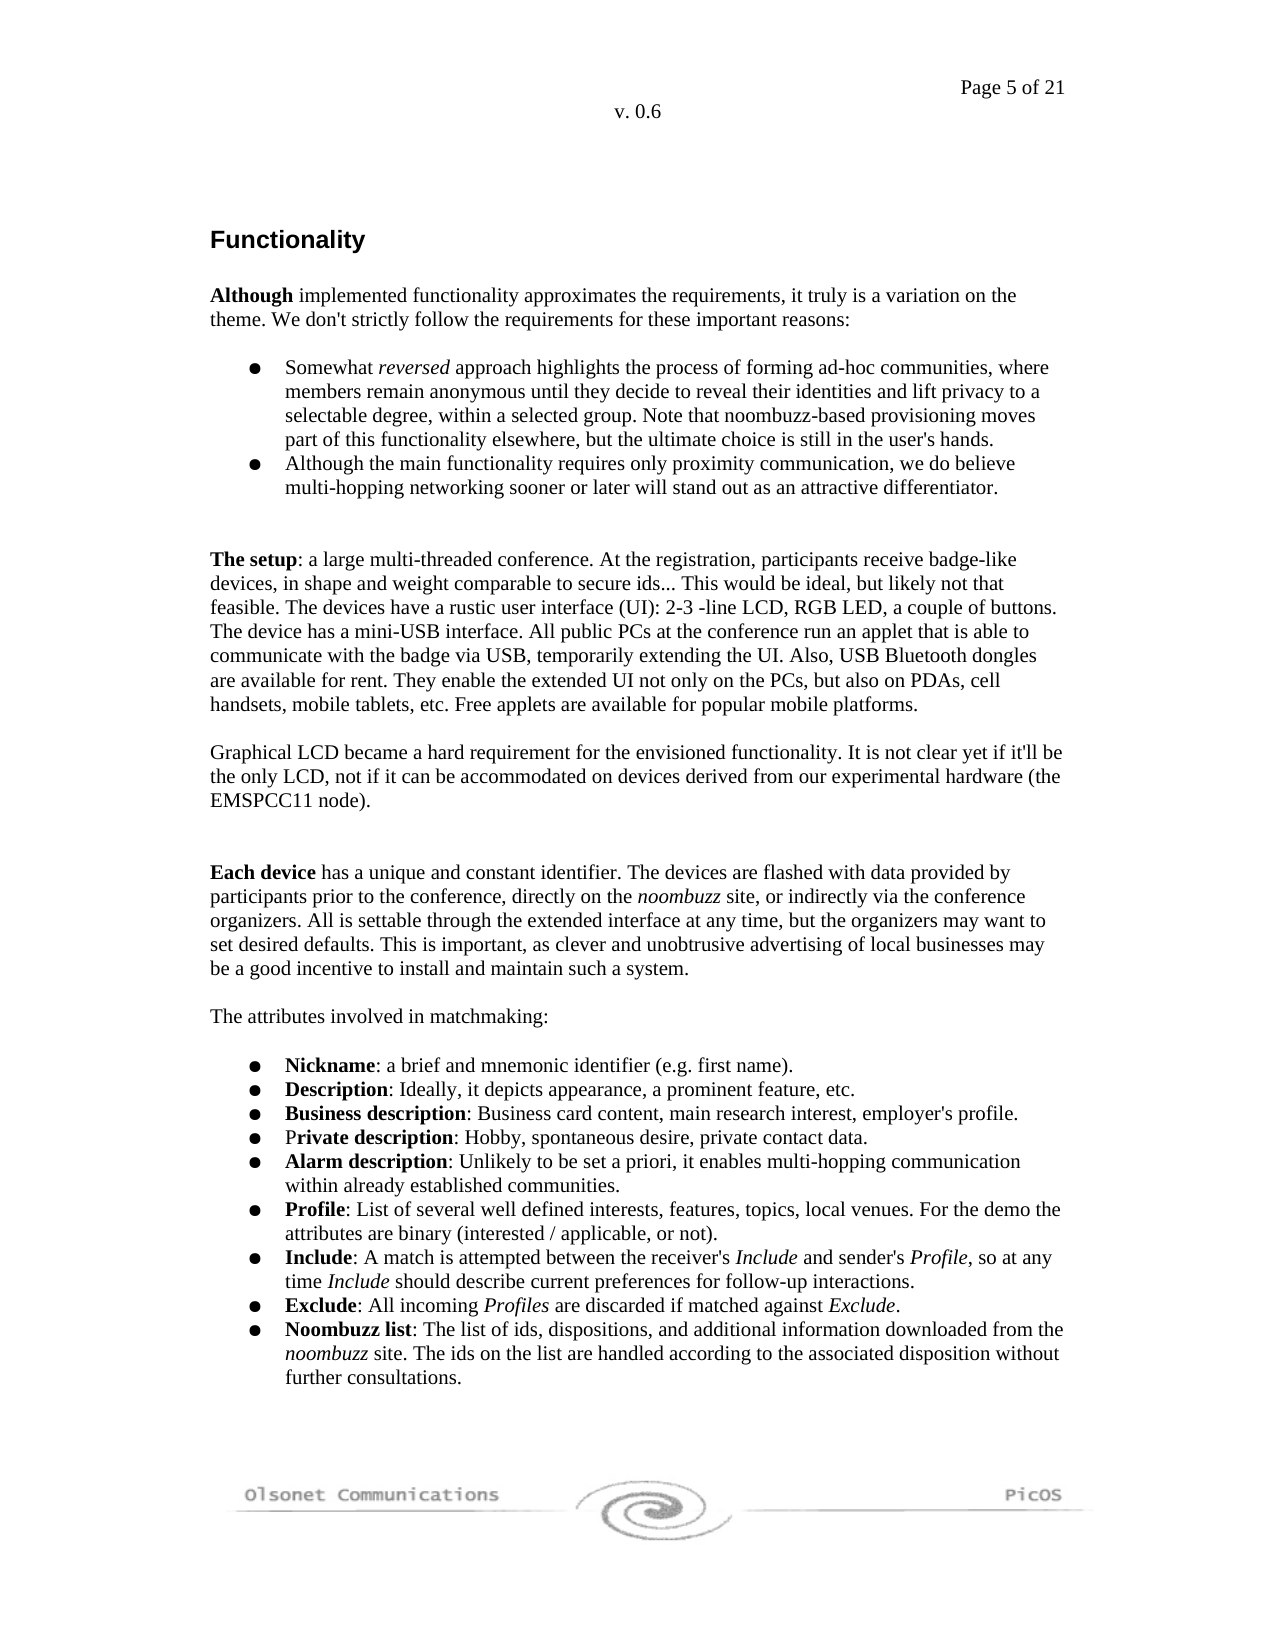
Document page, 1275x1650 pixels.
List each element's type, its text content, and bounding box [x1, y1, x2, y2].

list Somewhat reversed approach highlights the process of forming ad-hoc communities, where members remain anonymous until they decide to reveal their identities and lift privacy to a selectable degree, within a selected group. Note that noombuzz-based provisioning moves part of this functionality elsewhere, but the ultimate choice is still in the user's hands. [247, 355, 1065, 451]
list Although the main functionality requires only proximity communication, we do believe multi-hopping networking sooner or later will stand out as an attractive differentiator. [247, 451, 1065, 499]
list Exclude: All incoming Profiles are discarded if matched against Exclude. [247, 1293, 1065, 1317]
text The attributes involved in matchmaking: [210, 1004, 1065, 1028]
list Nickname: a brief and mnemonic identifier (e.g. first name). [247, 1052, 1065, 1077]
list Private description: Hobby, spontaneous desire, private contact data. [247, 1125, 1065, 1149]
text Although implemented functionality approximates the requirements, it truly is a variation on the theme. We don't strictly follow the requirements for these important reasons: [210, 282, 1065, 331]
subtitle Functionality [210, 225, 1065, 254]
list Include: A match is attempted between the receiver's Include and sender's Profile, so at any time Include should describe current preferences for follow-up interactions. [247, 1245, 1065, 1293]
list Alarm description: Unlikely to be set a priori, it enables multi-hopping communication within already established communities. [247, 1149, 1065, 1197]
text Graphical LCD became a hard requirement for the envisioned functionality. It is not clear yet if it'll be the only LCD, not if it can be accommodated on devices derived from our experimental hardware (the EMSPCC11 node). [210, 740, 1065, 812]
list Description: Ideally, it depicts appearance, a prominent feature, etc. [247, 1077, 1065, 1101]
picture [226, 1464, 1094, 1566]
text Each device has a unique and constant identifier. The devices are flashed with data provided by participants prior to the conference, directly on the noombuzz site, or indirectly via the conference organizers. All is settable through the extended interface at any time, but the organizers may want to set desired defaults. This is important, as clever and unobtrusive advertising of local businesses may be a good incentive to install and maintain such a system. [210, 860, 1065, 980]
list Profile: List of several well defined interests, features, topics, local venues. For the demo the attributes are binary (interested / applicable, or not). [247, 1197, 1065, 1245]
list Noombuzz list: The list of ids, dispositions, and additional information downloaded from the noombuzz site. The ids on the list are handled according to the associated disposition without further consultations. [247, 1317, 1065, 1389]
list Business description: Business card content, main research interest, employer's profile. [247, 1101, 1065, 1125]
text The setup: a large multi-threaded conference. At the registration, participants receive badge-like devices, in shape and weight comparable to secure ids... This would be ideal, but likely not that feasible. The devices have a rustic user interface (UI): 2-3 -line LCD, RGB LED, a couple of buttons. The device has a mini-USB interface. All public PCs at the conference run an applet that is able to communicate with the badge via USB, temporarily extending the UI. Also, USB Bluetooth dongles are available for rent. They enable the extended UI not only on the PCs, but also on PDAs, cell handsets, mobile tablets, etc. Free applets are available for popular mobile platforms. [210, 547, 1065, 716]
